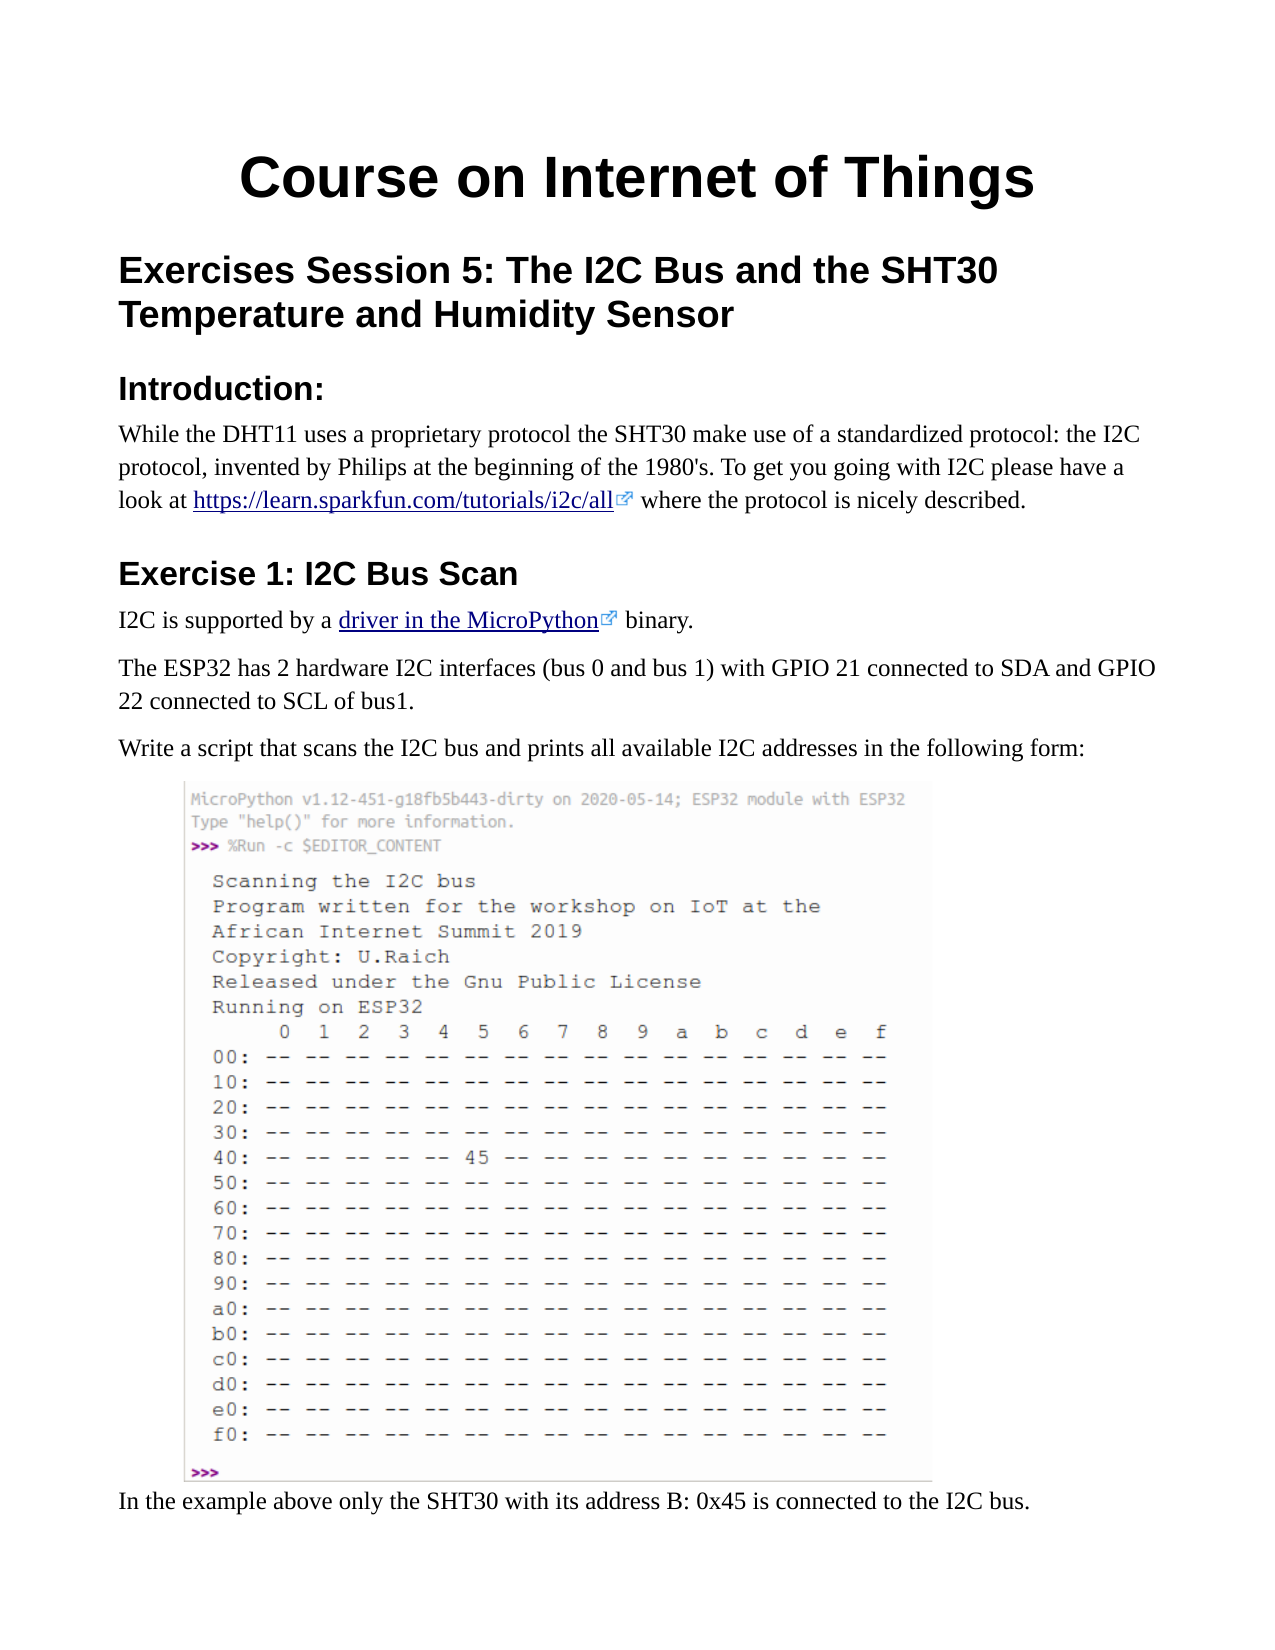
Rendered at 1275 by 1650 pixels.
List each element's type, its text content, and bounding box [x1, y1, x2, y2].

picture [183, 781, 933, 1482]
text While the DHT11 uses a proprietary protocol the SHT30 make use of a standardized protocol: the I2C protocol, invented by Philips at the beginning of the 1980's. To get you going with I2C please have a look at https://learn.sparkfun.com/tutorials/i2c/all where the protocol is nicely described. [118, 419, 1157, 514]
picture [613, 490, 635, 509]
text Write a script that scans the I2C bus and prints all available I2C addresses in the following form: [118, 733, 1157, 762]
text In the example above only the SHT30 with its address B: 0x45 is connected to the I2C bus. [118, 781, 1157, 1515]
text The ESP32 has 2 hardware I2C interfaces (bus 0 and bus 1) with GPIO 21 connected to SDA and GPIO 22 connected to SCL of bus1. [118, 653, 1157, 714]
subtitle Exercises Session 5: The I2C Bus and the SHT30 Temperature and Humidity Sensor [118, 248, 1157, 335]
text I2C is supported by a driver in the MicroPython binary. [118, 605, 1157, 634]
title Course on Internet of Things [118, 143, 1157, 210]
subtitle Exercise 1: I2C Bus Scan [118, 554, 1157, 593]
subtitle Introduction: [118, 368, 1157, 407]
picture [598, 609, 619, 629]
